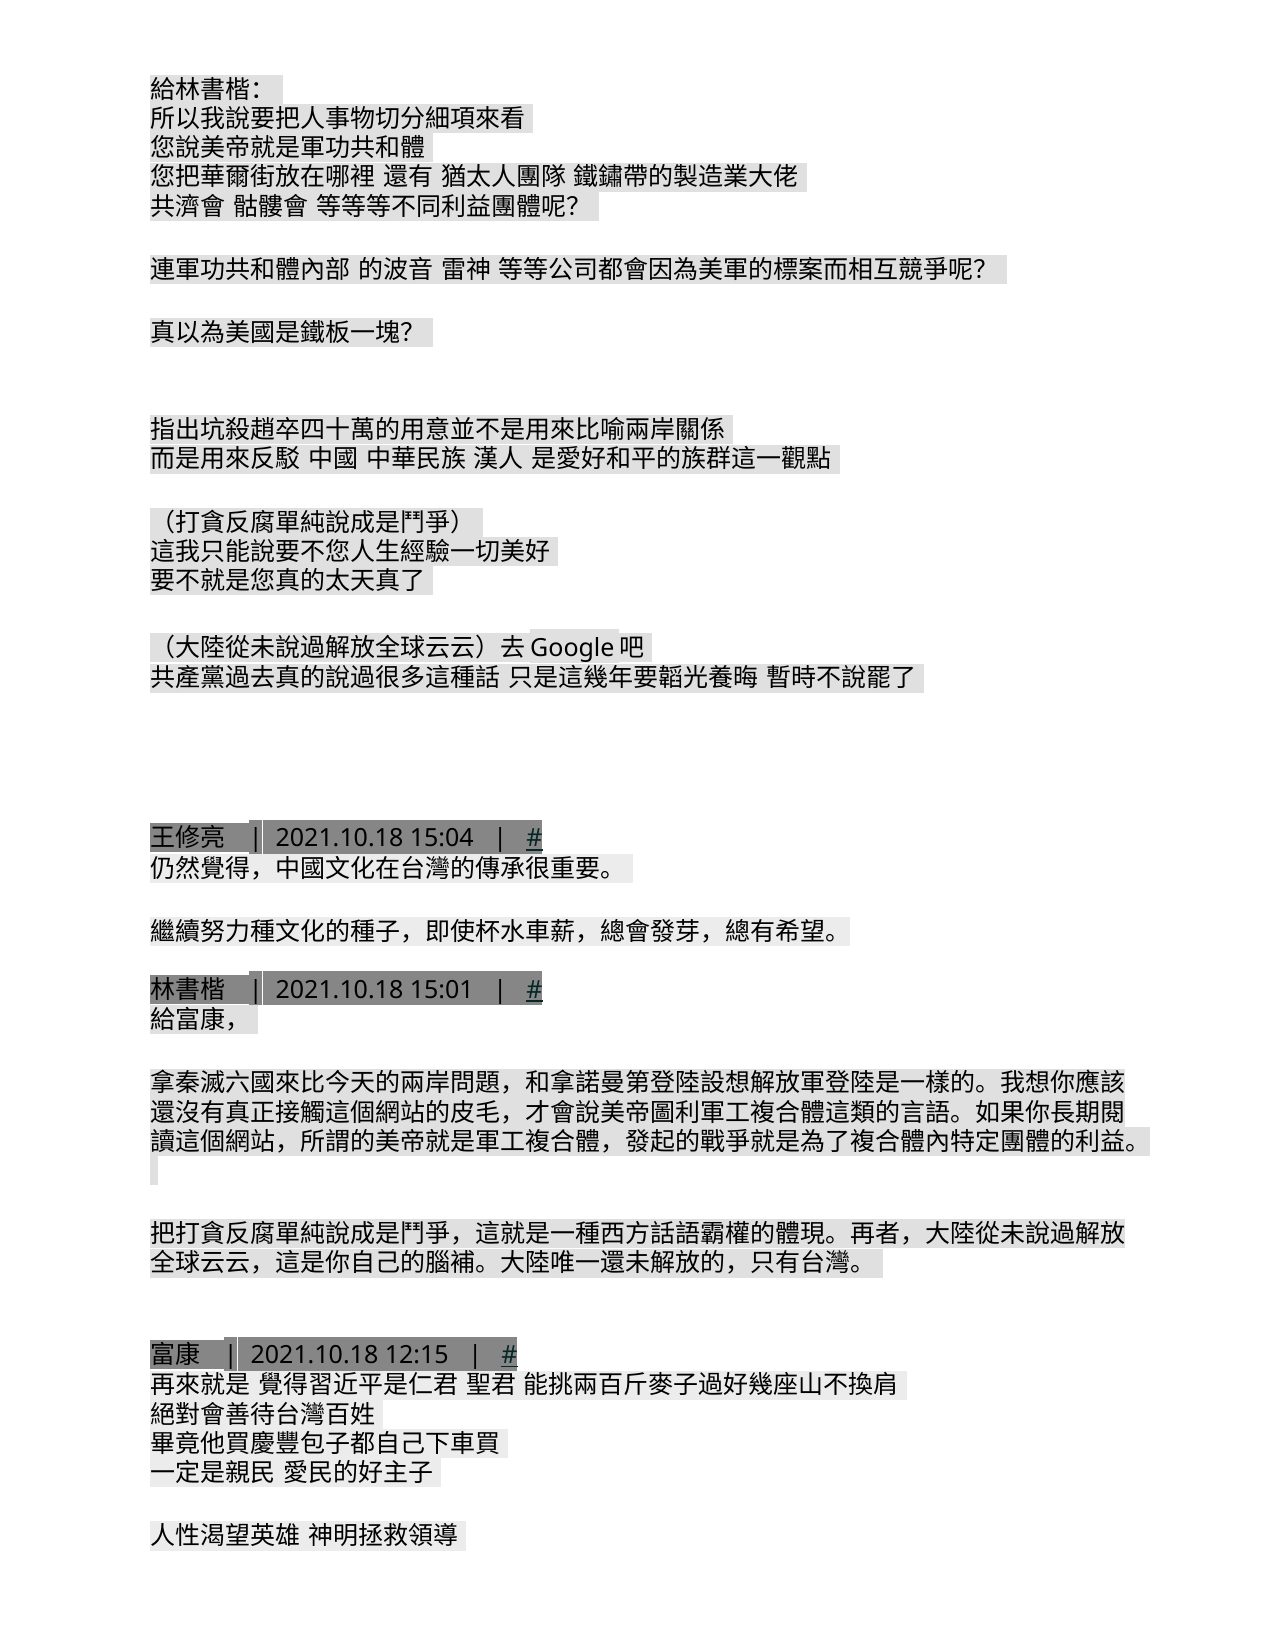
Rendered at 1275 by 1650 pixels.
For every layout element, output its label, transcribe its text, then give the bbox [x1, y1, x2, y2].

text 給林書楷： 所以我說要把人事物切分細項來看 您說美帝就是軍功共和體 您把華爾街放在哪裡 還有 猶太人團隊 鐵鏽帶的製造業大佬 共濟會 骷髏會 等等等不同利益團體呢？ 連軍功共和體內部 的波音 雷神 等等公司都會因為美軍的標案而相互競爭呢？ 真以為美國是鐵板一塊？ 指出坑殺趙卒四十萬的用意並不是用來比喻兩岸關係 而是用來反駁 中國 中華民族 漢人 是愛好和平的族群這一觀點 （打貪反腐單純說成是鬥爭） 這我只能說要不您人生經驗一切美好 要不就是您真的太天真了 （大陸從未說過解放全球云云）去Google吧 共產黨過去真的說過很多這種話 只是這幾年要韜光養晦 暫時不說罷了 [150, 75, 1125, 795]
text 富康 | 2021.10.18 12:15 | # [150, 1337, 1125, 1371]
text 給富康， 拿秦滅六國來比今天的兩岸問題，和拿諾曼第登陸設想解放軍登陸是一樣的。我想你應該還沒有真正接觸這個網站的皮毛，才會說美帝圖利軍工複合體這類的言語。如果你長期閱讀這個網站，所謂的美帝就是軍工複合體，發起的戰爭就是為了複合體內特定團體的利益。 把打貪反腐單純說成是鬥爭，這就是一種西方話語霸權的體現。再者，大陸從未說過解放全球云云，這是你自己的腦補。大陸唯一還未解放的，只有台灣。 [150, 1005, 1125, 1312]
text 林書楷 | 2021.10.18 15:01 | # [150, 971, 1125, 1005]
text 再來就是 覺得習近平是仁君 聖君 能挑兩百斤麥子過好幾座山不換肩 絕對會善待台灣百姓 畢竟他買慶豐包子都自己下車買 一定是親民 愛民的好主子 人性渴望英雄 神明拯救領導 [150, 1371, 1125, 1551]
text 仍然覺得，中國文化在台灣的傳承很重要。 繼續努力種文化的種子，即使杯水車薪，總會發芽，總有希望。 [150, 854, 1125, 946]
text 王修亮 | 2021.10.18 15:04 | # [150, 820, 1125, 854]
